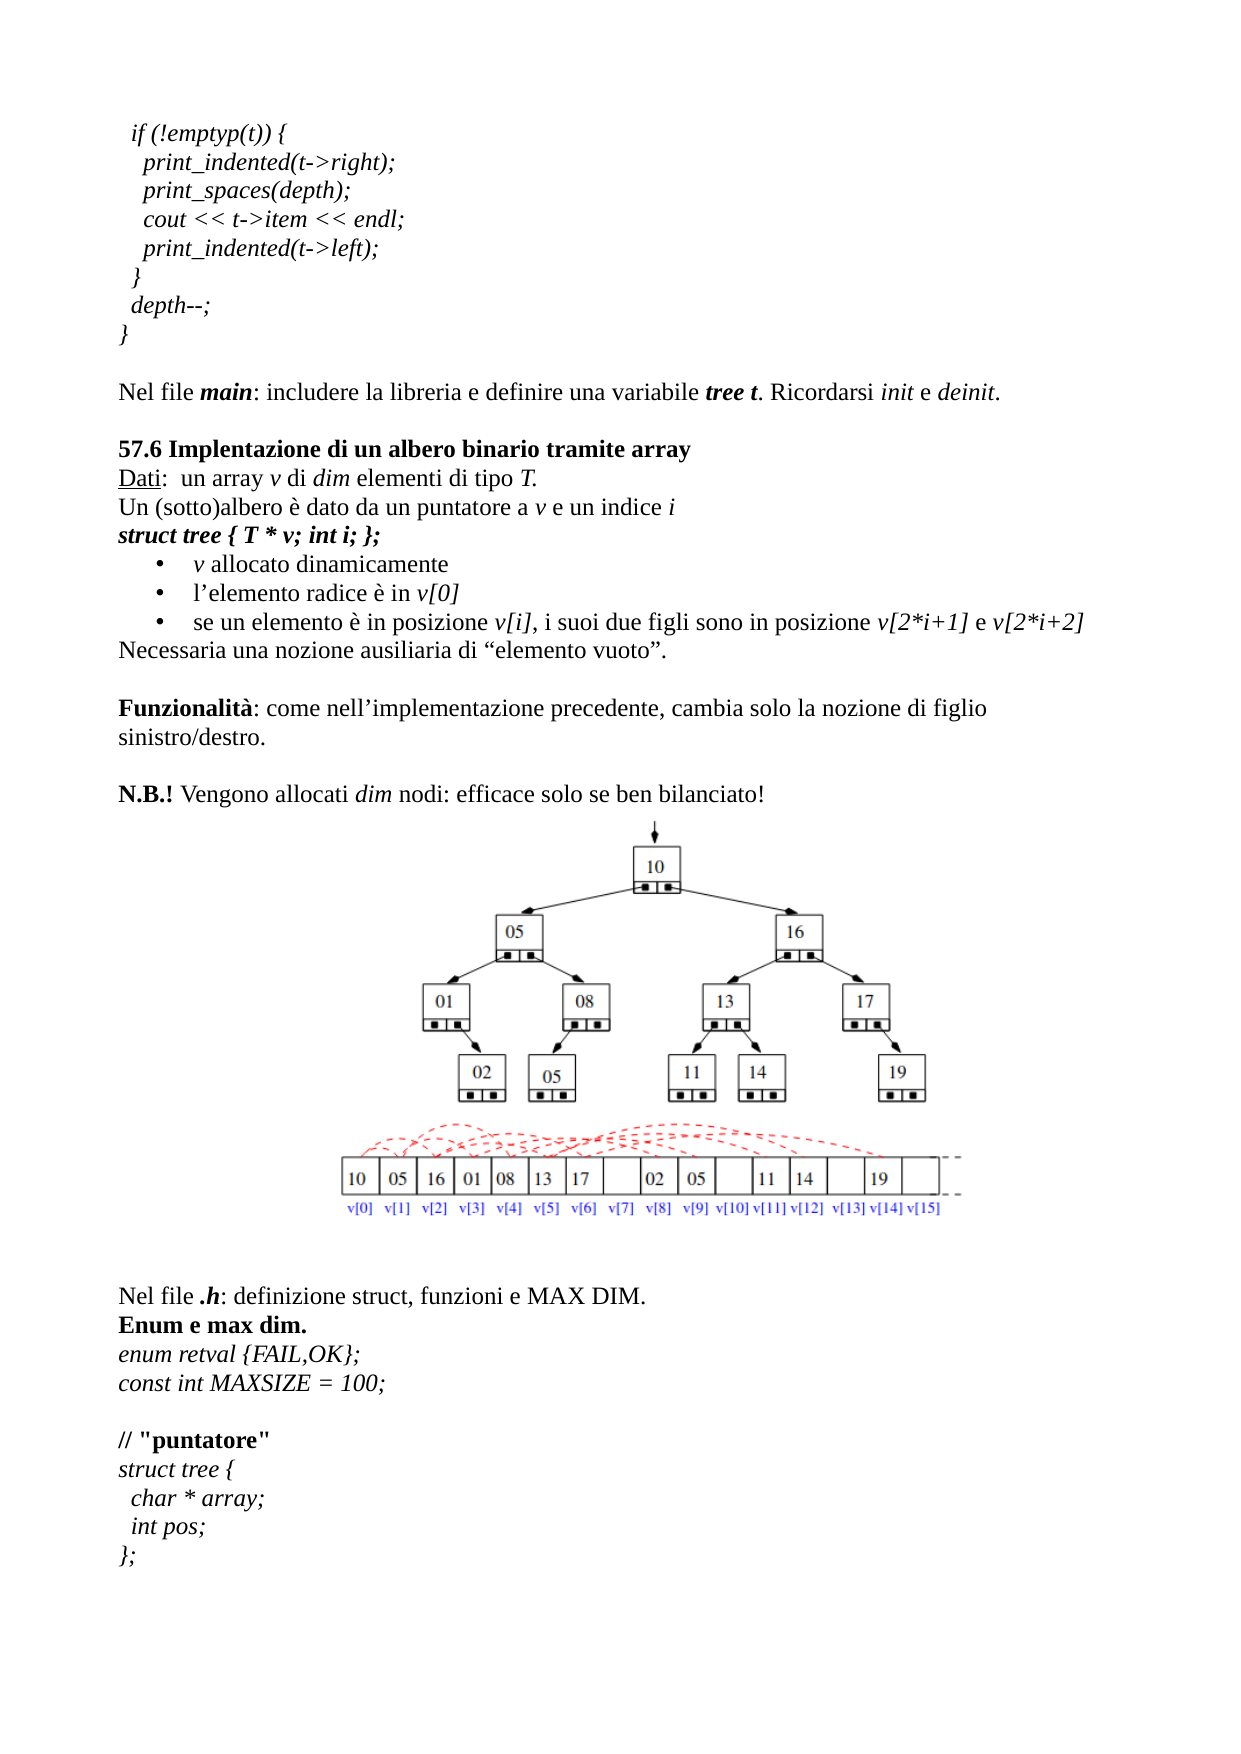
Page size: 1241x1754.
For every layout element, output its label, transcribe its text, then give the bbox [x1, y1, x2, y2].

text struct tree { T * v; int i; }; [118, 521, 1122, 549]
text const int MAXSIZE = 100; [118, 1368, 1122, 1396]
text Nel file main: includere la libreria e definire una variabile tree t. Ricordarsi init e deinit. [118, 377, 1122, 406]
picture [312, 813, 963, 1224]
text int pos; [118, 1511, 1122, 1540]
text print_indented(t->right); [118, 147, 1122, 176]
list v allocato dinamicamente [156, 549, 1122, 578]
text print_spaces(depth); [118, 176, 1122, 204]
text depth--; [118, 291, 1122, 319]
text struct tree { [118, 1454, 1122, 1483]
text enum retval {FAIL,OK}; [118, 1339, 1122, 1368]
text Dati: un array v di dim elementi di tipo T. [118, 463, 1122, 492]
text N.B.! Vengono allocati dim nodi: efficace solo se ben bilanciato! [118, 779, 1122, 808]
text char * array; [118, 1483, 1122, 1511]
text Enum e max dim. [118, 1310, 1122, 1339]
text Funzionalità: come nell’implementazione precedente, cambia solo la nozione di figlio sinistro/destro. [118, 693, 1122, 751]
text Un (sotto)albero è dato da un puntatore a v e un indice i [118, 492, 1122, 521]
text 57.6 Implentazione di un albero binario tramite array [118, 434, 1122, 463]
text if (!emptyp(t)) { [118, 118, 1122, 147]
list l’elemento radice è in v[0] [156, 578, 1122, 607]
text Necessaria una nozione ausiliaria di “elemento vuoto”. [118, 636, 1122, 664]
text Nel file .h: definizione struct, funzioni e MAX DIM. [118, 1281, 1122, 1310]
text }; [118, 1540, 1122, 1569]
text } [118, 262, 1122, 291]
text } [118, 319, 1122, 348]
text // "puntatore" [118, 1425, 1122, 1454]
text cout << t->item << endl; [118, 204, 1122, 233]
text print_indented(t->left); [118, 233, 1122, 262]
list se un elemento è in posizione v[i], i suoi due figli sono in posizione v[2*i+1] e v[2*i+2] [156, 607, 1122, 636]
